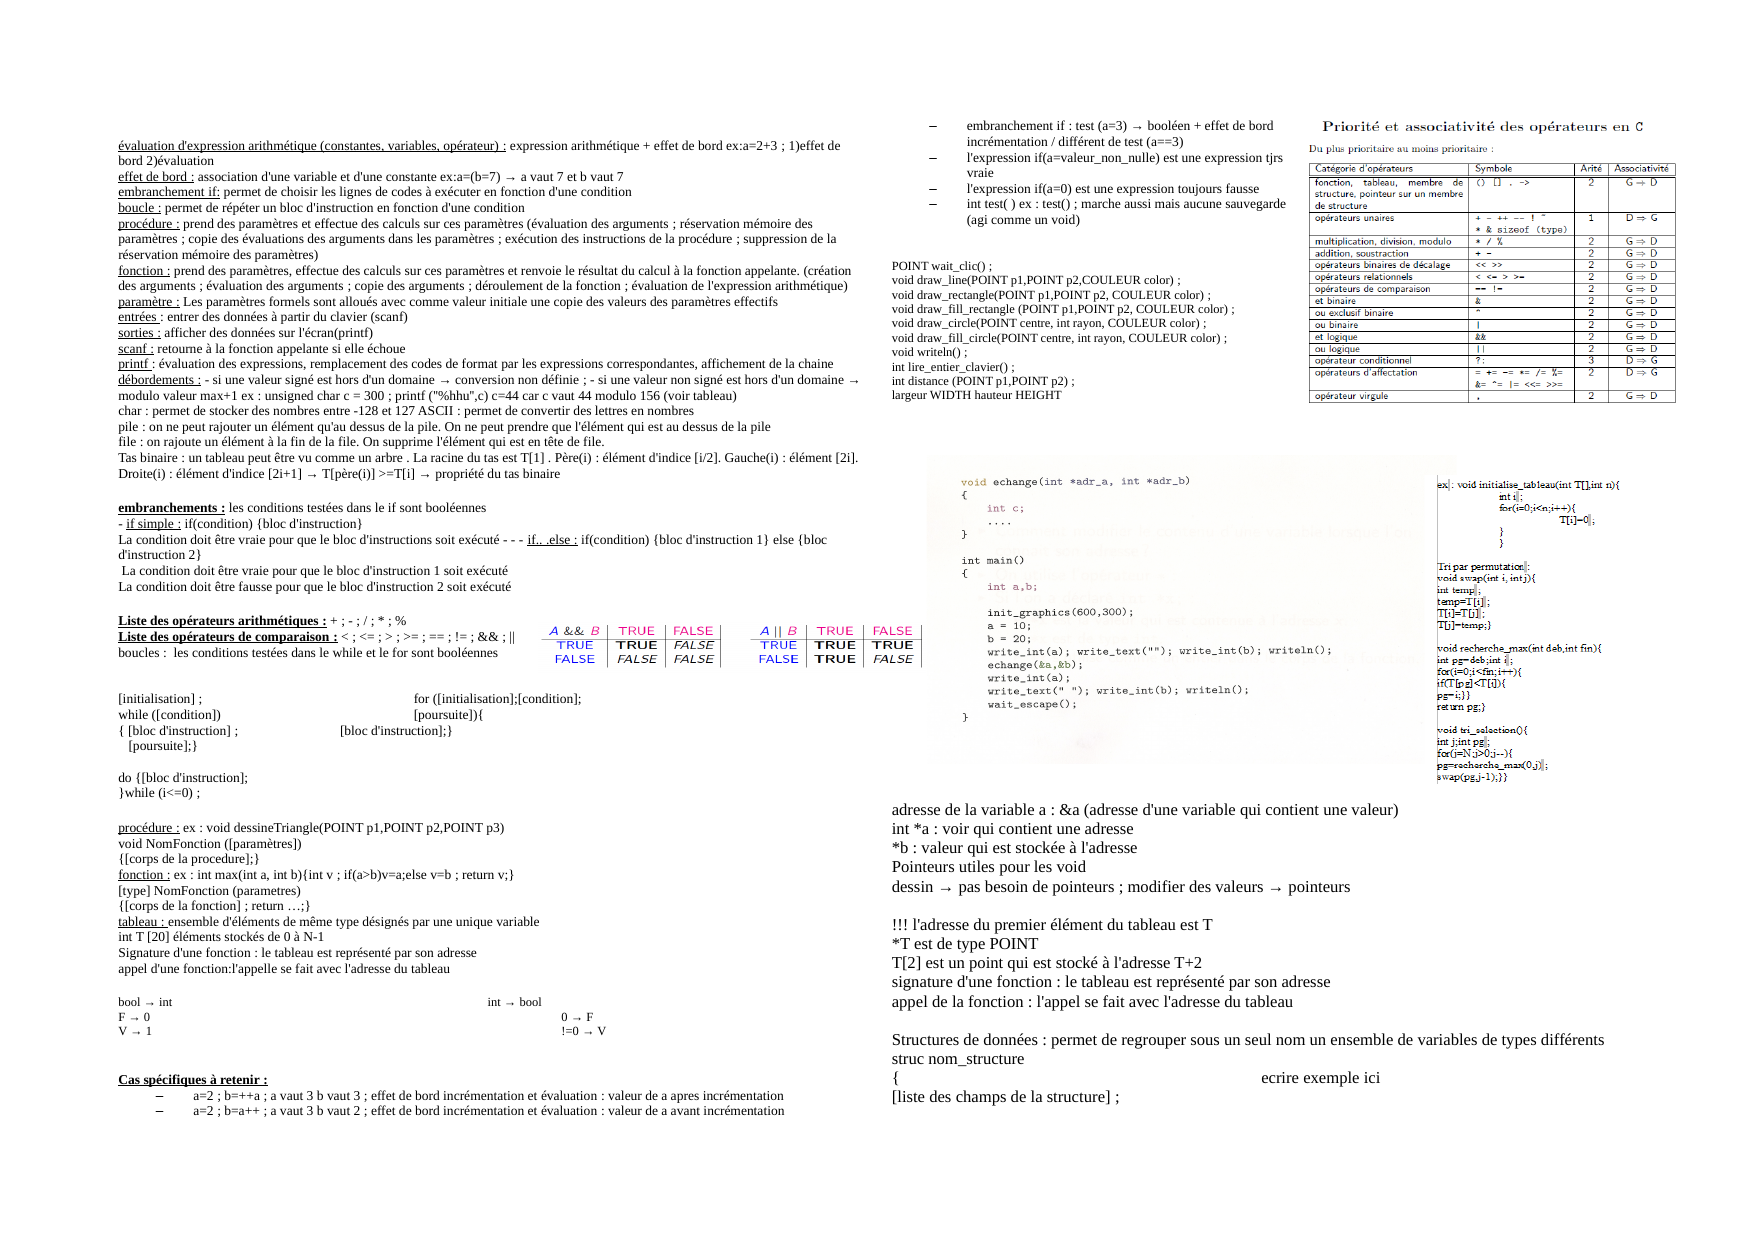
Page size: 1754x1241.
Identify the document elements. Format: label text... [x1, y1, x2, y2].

text [liste des champs de la structure] ; [892, 1087, 1636, 1106]
text void draw_fill_rectangle (POINT p1,POINT p2, COULEUR color) ; [892, 302, 1290, 316]
text débordements : - si une valeur signé est hors d'un domaine → conversion non définie ; - si une valeur non signé est hors d'un domaine → modulo valeur max+1 ex : unsigned char c = 300 ; printf (''%hhu'',c) c=44 car c vaut 44 modulo 156 (voir tableau) [118, 372, 862, 403]
list l'expression if(a=valeur_non_nulle) est une expression tjrs vraie [929, 149, 1290, 181]
text Liste des opérateurs arithmétiques : + ; - ; / ; * ; % [118, 613, 862, 629]
text pile : on ne peut rajouter un élément qu'au dessus de la pile. On ne peut prendre que l'élément qui est au dessus de la pile [118, 418, 862, 434]
text fonction : ex : int max(int a, int b){int v ; if(a>b)v=a;else v=b ; return v;} [118, 867, 862, 882]
text Signature d'une fonction : le tableau est représenté par son adresse [118, 945, 862, 960]
text évaluation d'expression arithmétique (constantes, variables, opérateur) : expression arithmétique + effet de bord ex:a=2+3 ; 1)effet de bord 2)évaluation [118, 137, 862, 168]
text {[corps de la fonction] ; return …;} [118, 898, 862, 913]
list a=2 ; b=a++ ; a vaut 3 b vaut 2 ; effet de bord incrémentation et évaluation : valeur de a avant incrémentation [156, 1103, 862, 1119]
text paramètre : Les paramètres formels sont alloués avec comme valeur initiale une copie des valeurs des paramètres effectifs [118, 293, 862, 309]
list embranchement if : test (a=3) → booléen + effet de bord incrémentation / différent de test (a==3) [929, 118, 1290, 149]
text effet de bord : association d'une variable et d'une constante ex:a=(b=7) → a vaut 7 et b vaut 7 [118, 168, 862, 184]
text void writeln() ; [892, 345, 1290, 359]
text do {[bloc d'instruction]; [118, 769, 862, 785]
text La condition doit être fausse pour que le bloc d'instruction 2 soit exécuté [118, 578, 862, 594]
text while ([condition]) [poursuite]){ [118, 707, 862, 722]
text void NomFonction ([paramètres]) [118, 835, 862, 851]
text { ecrire exemple ici [892, 1068, 1636, 1087]
text signature d'une fonction : le tableau est représenté par son adresse [892, 972, 1636, 991]
text void draw_circle(POINT centre, int rayon, COULEUR color) ; [892, 316, 1290, 331]
picture [537, 455, 1622, 784]
text *b : valeur qui est stockée à l'adresse [892, 838, 1636, 857]
text fonction : prend des paramètres, effectue des calculs sur ces paramètres et renvoie le résultat du calcul à la fonction appelante. (création des arguments ; évaluation des arguments ; copie des arguments ; déroulement de la fonction ; évaluation de l'expression arithmétique) [118, 262, 862, 293]
text int lire_entier_clavier() ; [892, 359, 1290, 374]
text char : permet de stocker des nombres entre -128 et 127 ASCII : permet de convertir des lettres en nombres [118, 403, 862, 418]
list a=2 ; b=++a ; a vaut 3 b vaut 3 ; effet de bord incrémentation et évaluation : valeur de a apres incrémentation [156, 1087, 862, 1103]
text scanf : retourne à la fonction appelante si elle échoue [118, 340, 862, 356]
text file : on rajoute un élément à la fin de la file. On supprime l'élément qui est en tête de file. [118, 434, 862, 450]
text !!! l'adresse du premier élément du tableau est T [892, 915, 1636, 934]
text Tas binaire : un tableau peut être vu comme un arbre . La racine du tas est T[1] . Père(i) : élément d'indice [i/2]. Gauche(i) : élément [2i]. Droite(i) : élément d'indice [2i+1] → T[père(i)] >=T[i] → propriété du tas binaire [118, 450, 862, 481]
text La condition doit être vraie pour que le bloc d'instructions soit exécuté - - - if.. .else : if(condition) {bloc d'instruction 1} else {bloc d'instruction 2} [118, 531, 862, 563]
text *T est de type POINT [892, 934, 1636, 953]
text T[2] est un point qui est stocké à l'adresse T+2 [892, 953, 1636, 972]
list l'expression if(a=0) est une expression toujours fausse [929, 181, 1290, 196]
text [type] NomFonction (parametres) [118, 882, 862, 898]
text [poursuite];} [118, 738, 862, 754]
text procédure : ex : void dessineTriangle(POINT p1,POINT p2,POINT p3) [118, 820, 862, 835]
text boucles : les conditions testées dans le while et le for sont booléennes [118, 644, 537, 660]
text entrées : entrer des données à partir du clavier (scanf) [118, 309, 862, 325]
text { [bloc d'instruction] ; [bloc d'instruction];} [118, 722, 862, 738]
text dessin → pas besoin de pointeurs ; modifier des valeurs → pointeurs [892, 876, 1636, 896]
text void draw_rectangle(POINT p1,POINT p2, COULEUR color) ; [892, 287, 1290, 302]
text largeur WIDTH hauteur HEIGHT [892, 388, 1290, 402]
text int distance (POINT p1,POINT p2) ; [892, 374, 1290, 388]
text int T [20] éléments stockés de 0 à N-1 [118, 929, 862, 945]
text printf : évaluation des expressions, remplacement des codes de format par les expressions correspondantes, affichement de la chaine [118, 356, 862, 372]
text [initialisation] ; for ([initialisation];[condition]; [118, 691, 862, 707]
text Liste des opérateurs de comparaison : < ; <= ; > ; >= ; == ; != ; && ; || [118, 629, 537, 644]
text embranchement if: permet de choisir les lignes de codes à exécuter en fonction d'une condition [118, 184, 862, 200]
text boucle : permet de répéter un bloc d'instruction en fonction d'une condition [118, 200, 862, 215]
text Cas spécifiques à retenir : [118, 1072, 862, 1087]
text bool → int int → bool [118, 995, 862, 1009]
text sorties : afficher des données sur l'écran(printf) [118, 325, 862, 340]
text Structures de données : permet de regrouper sous un seul nom un ensemble de variables de types différents [892, 1030, 1636, 1049]
text appel de la fonction : l'appel se fait avec l'adresse du tableau [892, 991, 1636, 1011]
text int *a : voir qui contient une adresse [892, 819, 1636, 838]
text La condition doit être vraie pour que le bloc d'instruction 1 soit exécuté [118, 563, 862, 578]
text POINT wait_clic() ; [892, 259, 1290, 273]
text {[corps de la procedure];} [118, 851, 862, 867]
text V → 1 !=0 → V [118, 1024, 862, 1038]
list int test( ) ex : test() ; marche aussi mais aucune sauvegarde (agi comme un void) [929, 196, 1290, 227]
text appel d'une fonction:l'appelle se fait avec l'adresse du tableau [118, 960, 862, 976]
text adresse de la variable a : &a (adresse d'une variable qui contient une valeur) [892, 800, 1636, 819]
text embranchements : les conditions testées dans le if sont booléennes [118, 500, 862, 516]
text void draw_line(POINT p1,POINT p2,COULEUR color) ; [892, 273, 1290, 287]
text Pointeurs utiles pour les void [892, 857, 1636, 876]
text }while (i<=0) ; [118, 785, 862, 801]
text struc nom_structure [892, 1049, 1636, 1068]
text - if simple : if(condition) {bloc d'instruction} [118, 516, 862, 531]
picture [1290, 113, 1703, 415]
text F → 0 0 → F [118, 1009, 862, 1024]
text tableau : ensemble d'éléments de même type désignés par une unique variable [118, 913, 862, 929]
text procédure : prend des paramètres et effectue des calculs sur ces paramètres (évaluation des arguments ; réservation mémoire des paramètres ; copie des évaluations des arguments dans les paramètres ; exécution des instructions de la procédure ; suppression de la réservation mémoire des paramètres) [118, 215, 862, 262]
text void draw_fill_circle(POINT centre, int rayon, COULEUR color) ; [892, 331, 1290, 345]
